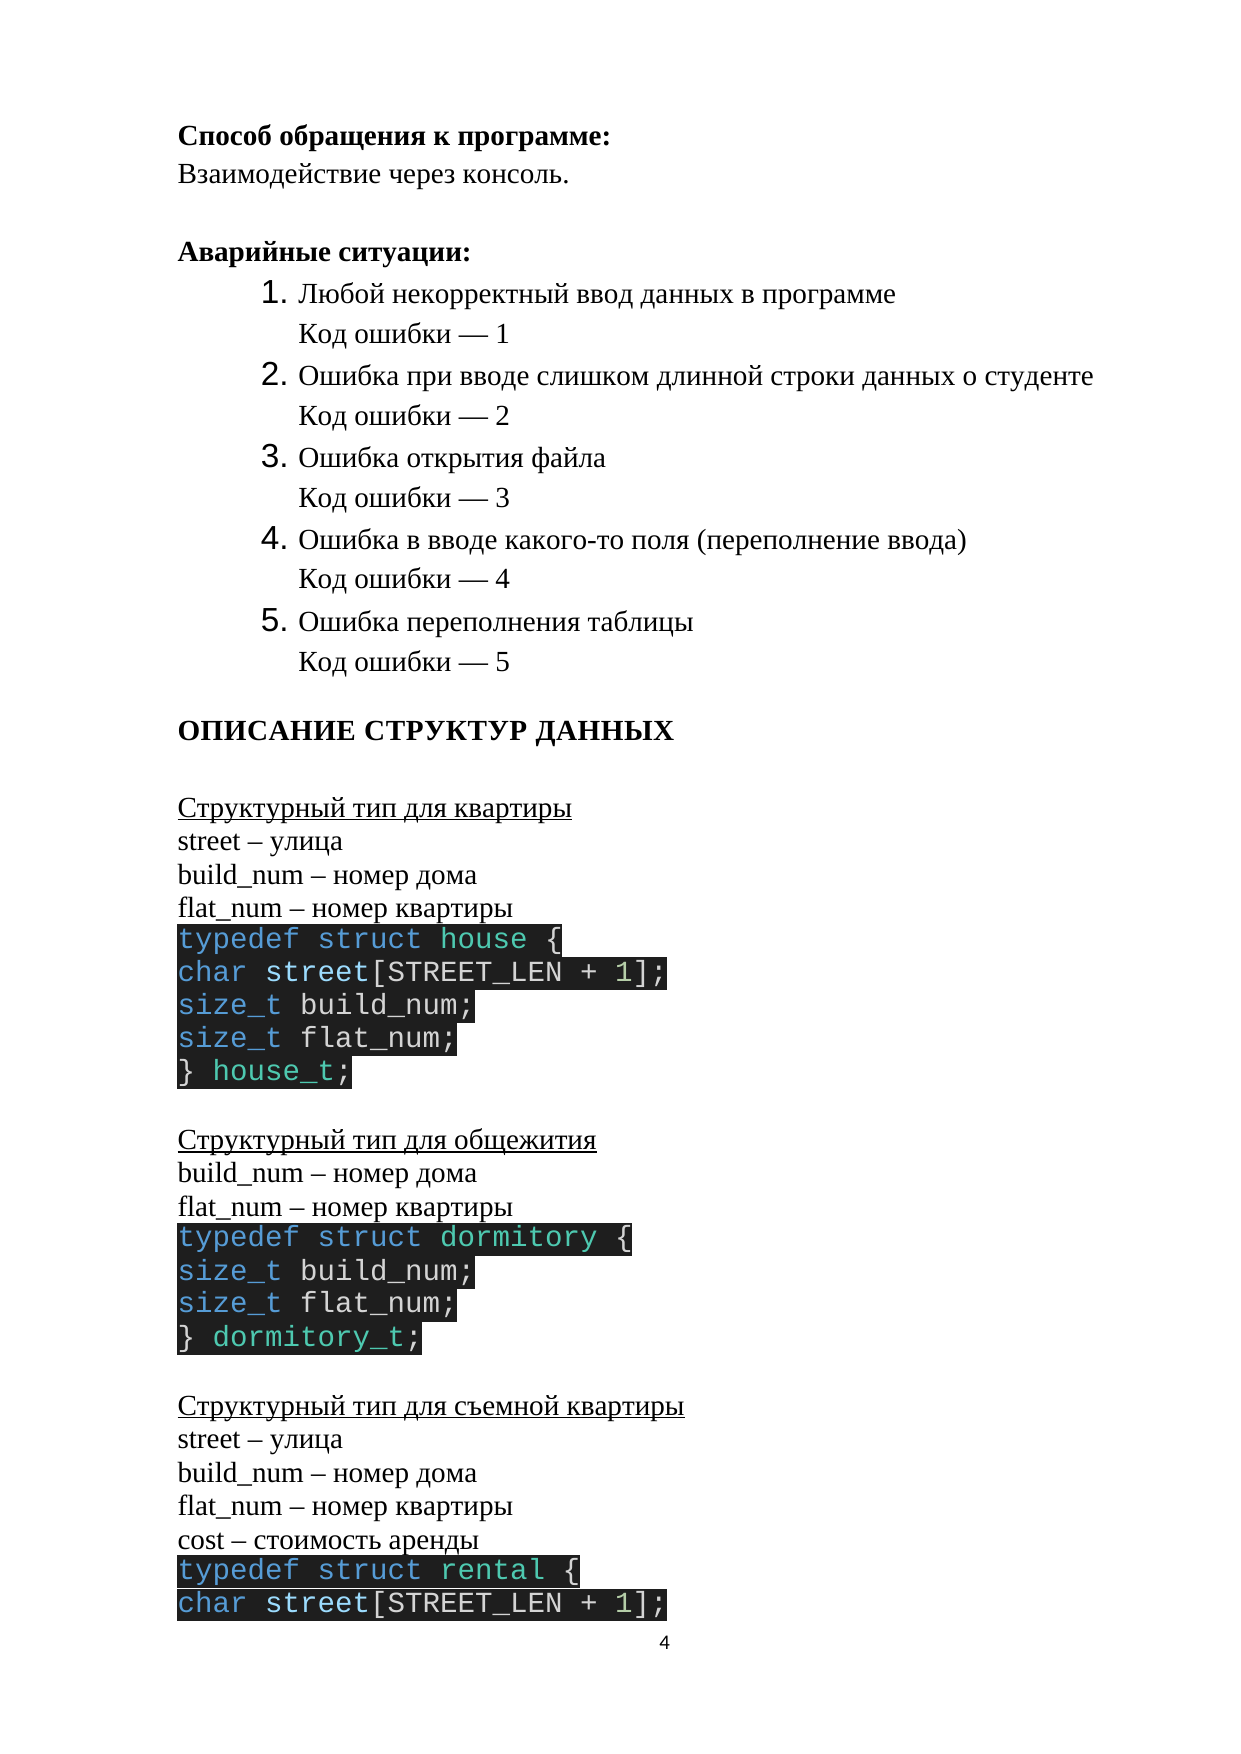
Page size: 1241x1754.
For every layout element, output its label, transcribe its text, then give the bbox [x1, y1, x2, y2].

text street – улица [177, 823, 1152, 857]
list Аварийные ситуации: [177, 234, 1152, 267]
text size_t flat_num; [177, 1289, 1152, 1322]
list Ошибка открытия файла Код ошибки — 3 [261, 436, 1152, 513]
list Ошибка при вводе слишком длинной строки данных о студенте Код ошибки — 2 [261, 354, 1152, 431]
text Структурный тип для съемной квартиры [177, 1388, 1152, 1421]
text size_t build_num; [177, 990, 1152, 1023]
text } dormitory_t; [177, 1322, 1152, 1355]
text char street[STREET_LEN + 1]; [177, 1588, 1152, 1621]
text build_num – номер дома [177, 1156, 1152, 1189]
text size_t build_num; [177, 1256, 1152, 1289]
text } house_t; [177, 1056, 1152, 1089]
text typedef struct dormitory { [177, 1223, 1152, 1256]
subtitle ОПИСАНИЕ СТРУКТУР ДАННЫХ [177, 713, 1152, 747]
text flat_num – номер квартиры [177, 1189, 1152, 1223]
text typedef struct rental { [177, 1555, 1152, 1588]
list Любой некорректный ввод данных в программе Код ошибки — 1 [261, 272, 1152, 349]
list Взаимодействие через консоль. [177, 157, 1152, 190]
text build_num – номер дома [177, 1455, 1152, 1488]
text street – улица [177, 1421, 1152, 1455]
list Ошибка переполнения таблицы Код ошибки — 5 [261, 600, 1152, 677]
text Структурный тип для квартиры [177, 790, 1152, 823]
text flat_num – номер квартиры cost – стоимость аренды [177, 1488, 1152, 1555]
text size_t flat_num; [177, 1023, 1152, 1056]
text flat_num – номер квартиры typedef struct house { [177, 890, 1152, 957]
text Структурный тип для общежития [177, 1122, 1152, 1156]
text char street[STREET_LEN + 1]; [177, 957, 1152, 990]
text build_num – номер дома [177, 857, 1152, 890]
list Способ обращения к программе: [177, 118, 1152, 152]
list Ошибка в вводе какого-то поля (переполнение ввода) Код ошибки — 4 [261, 518, 1152, 595]
